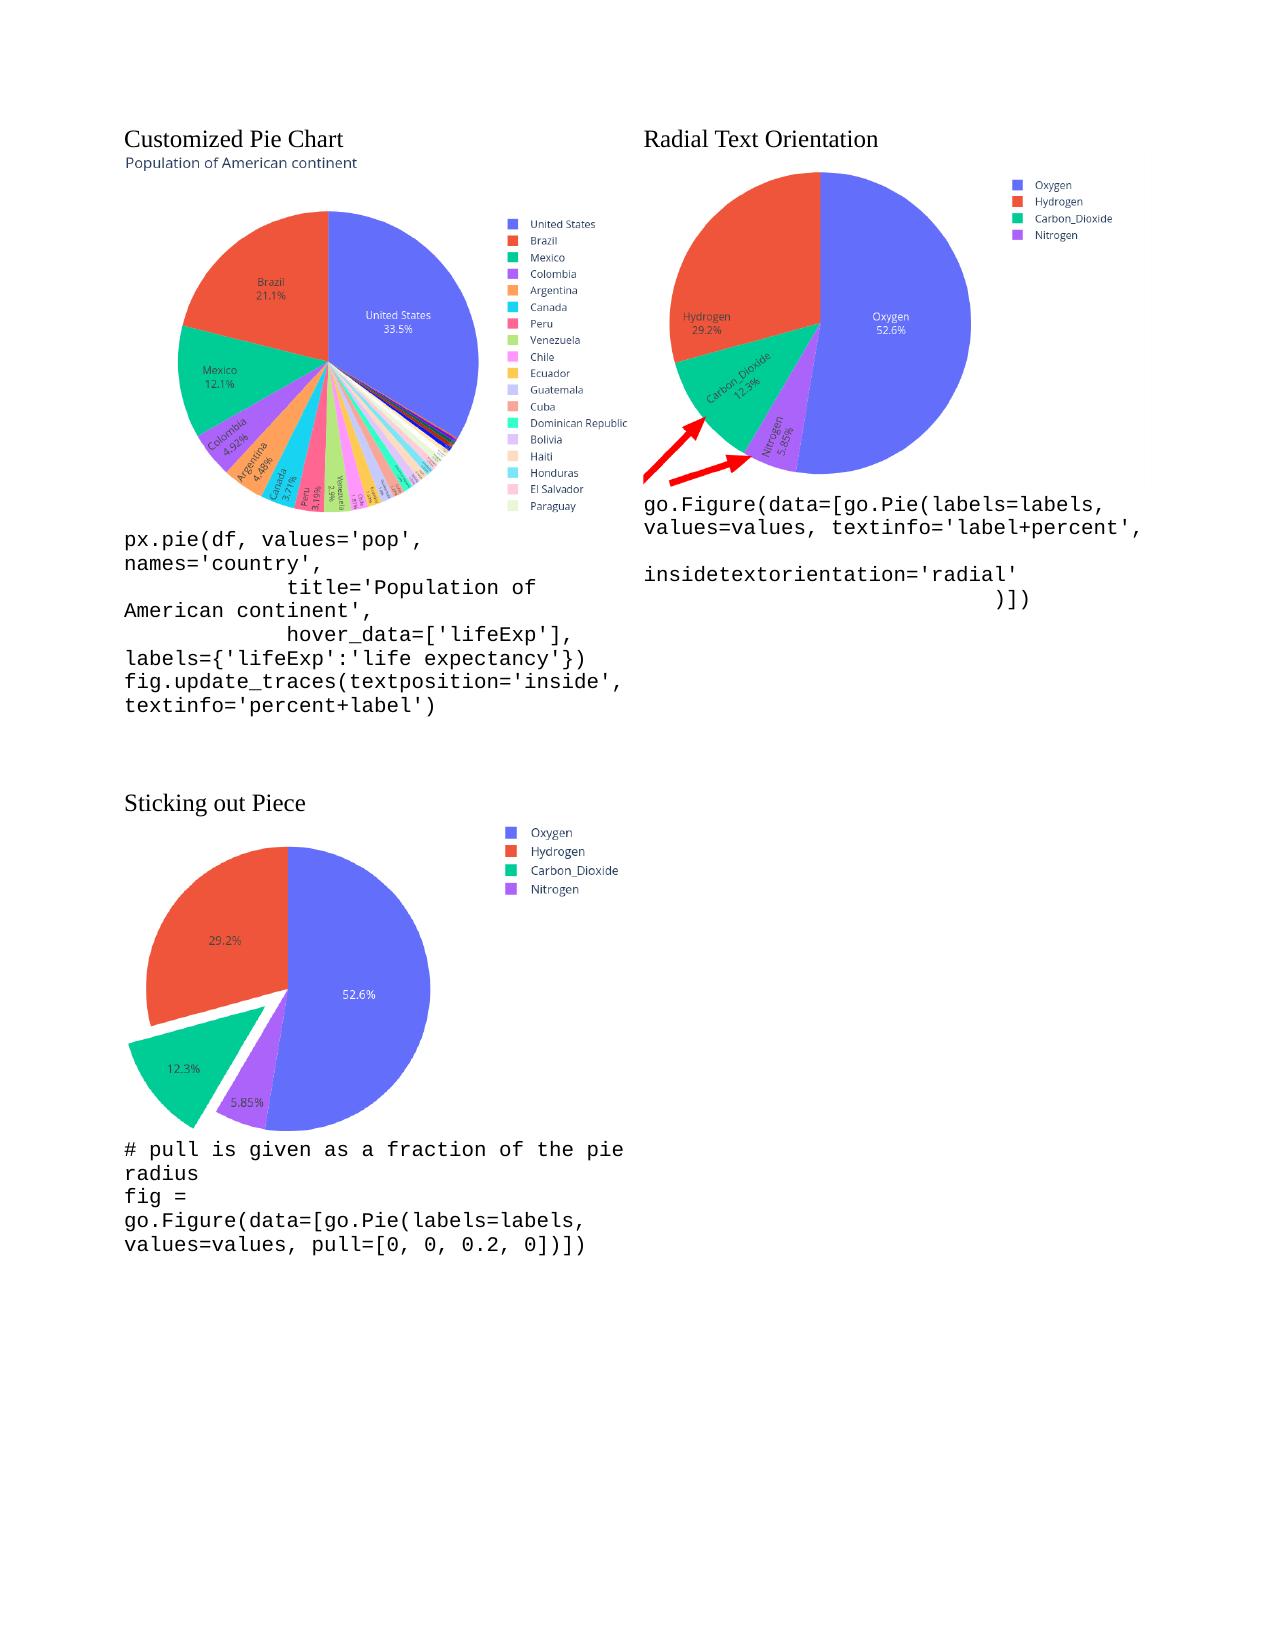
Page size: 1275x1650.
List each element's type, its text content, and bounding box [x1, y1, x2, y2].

picture [123, 817, 632, 1139]
table_cell [118, 1293, 637, 1333]
table_cell Radial Text Orientation go.Figure(data=[go.Pie(labels=labels, values=values, textinfo='label+percent', insidetextorientation='radial' )]) [638, 118, 1159, 783]
table_cell [638, 1373, 1159, 1413]
table_cell [638, 1413, 1159, 1453]
table_cell Customized Pie Chart px.pie(df, values='pop', names='country', title='Population of American continent', hover_data=['lifeExp'], labels={'lifeExp':'life expectancy'}) fig.update_traces(textposition='inside', textinfo='percent+label') [118, 118, 637, 783]
table_cell [118, 1373, 637, 1413]
picture [643, 152, 1152, 494]
table_cell [638, 1333, 1159, 1373]
table_cell [118, 1413, 637, 1453]
table_cell [638, 783, 1159, 1292]
table_cell [638, 1293, 1159, 1333]
table_cell [118, 1333, 637, 1373]
table_cell Sticking out Piece # pull is given as a fraction of the pie radius fig = go.Figure(data=[go.Pie(labels=labels, values=values, pull=[0, 0, 0.2, 0])]) [118, 783, 637, 1292]
picture [123, 152, 632, 530]
